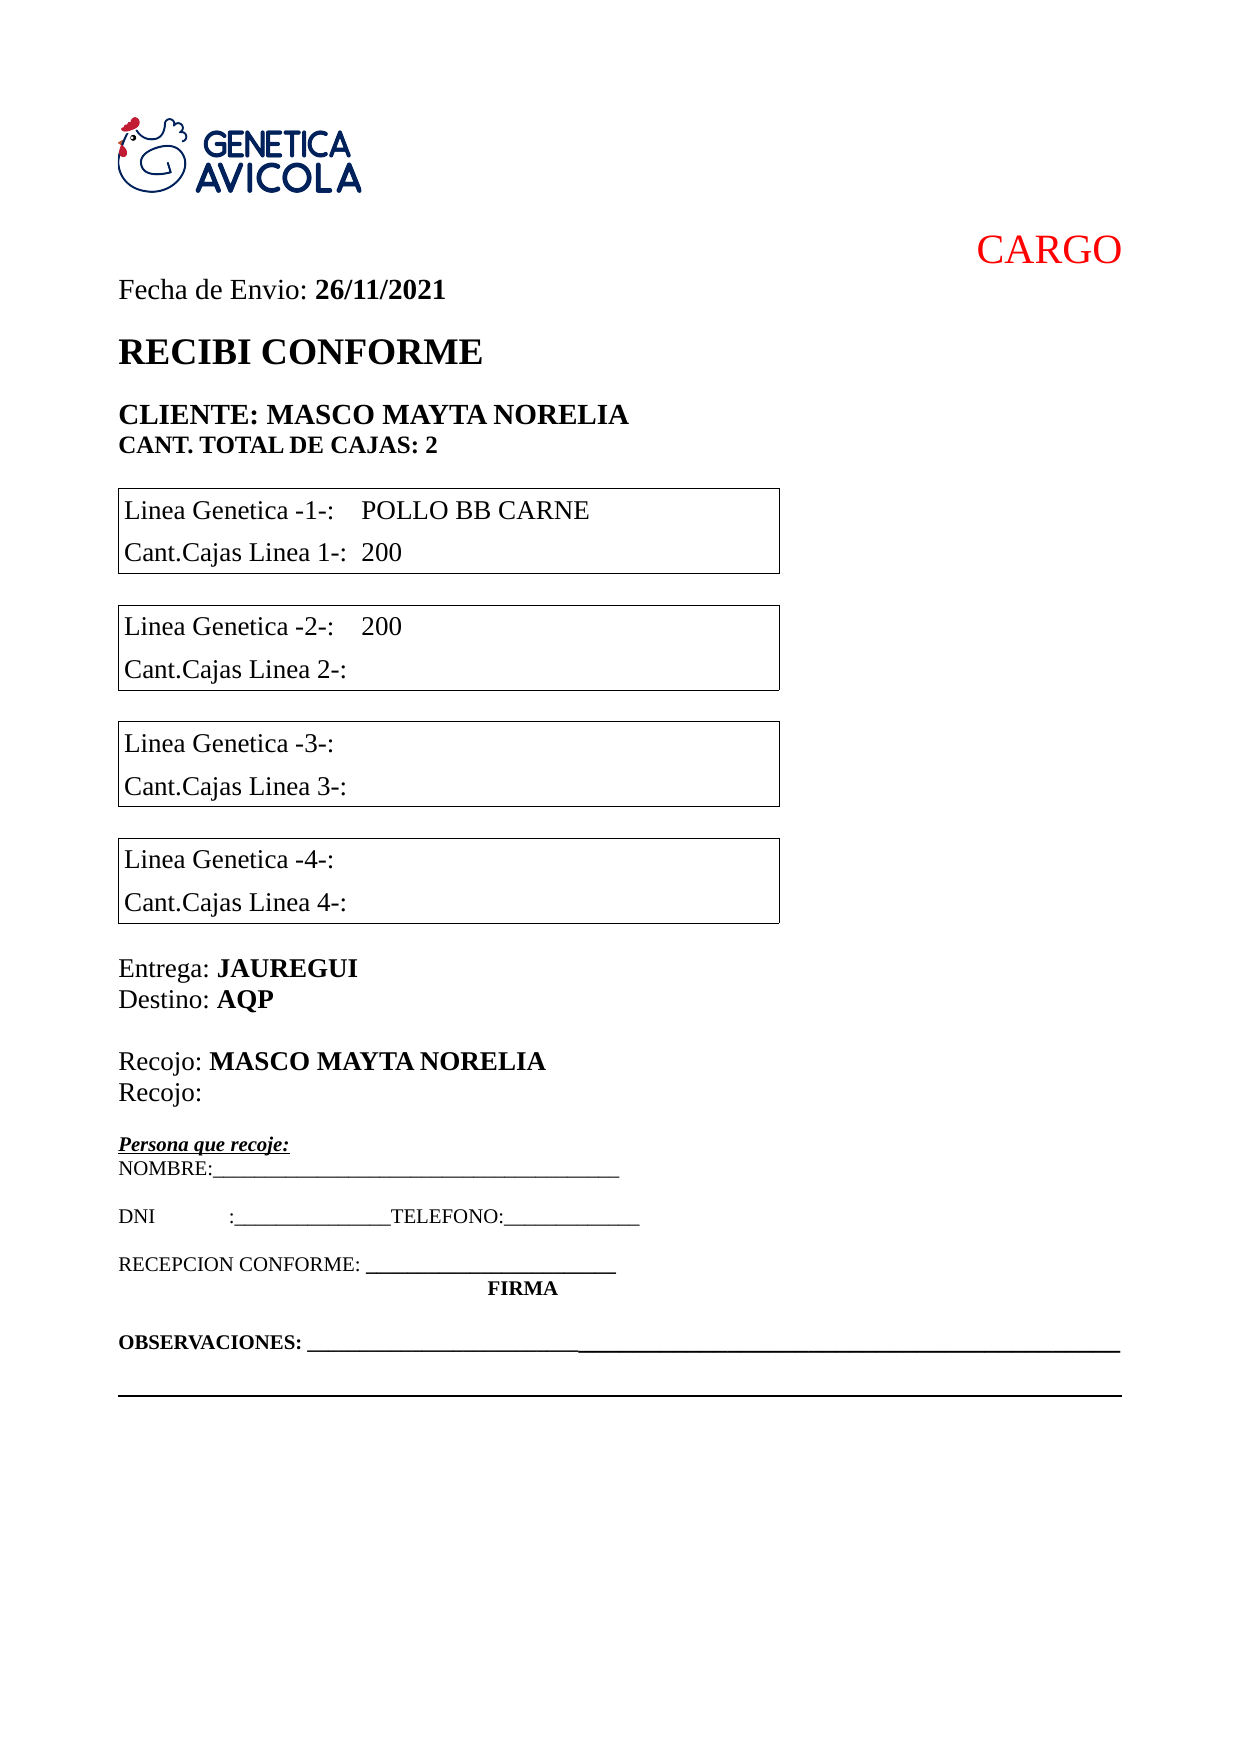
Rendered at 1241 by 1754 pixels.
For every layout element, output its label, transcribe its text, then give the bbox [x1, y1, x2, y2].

table_cell [356, 722, 779, 764]
table_cell [356, 691, 779, 721]
text CARGO [118, 224, 1122, 272]
text DNI :_______________TELEFONO:_____________ [118, 1204, 1122, 1228]
table_header POLLO BB CARNE [356, 489, 779, 531]
text CLIENTE: MASCO MAYTA NORELIA [118, 397, 1122, 431]
table_cell [356, 574, 779, 604]
text Destino: AQP [118, 983, 1122, 1014]
text FIRMA [118, 1276, 1122, 1300]
text CANT. TOTAL DE CAJAS: 2 [118, 431, 1122, 459]
table_cell [356, 647, 779, 690]
table_cell Cant.Cajas Linea 4-: [119, 880, 356, 923]
text OBSERVACIONES: __________________________________________________________________ [118, 1324, 1122, 1355]
table_cell 200 [356, 606, 779, 647]
table_cell Linea Genetica -4-: [119, 839, 356, 880]
table_cell Linea Genetica -2-: [119, 606, 356, 647]
table_cell [118, 691, 356, 721]
table_cell [356, 880, 779, 923]
table_header Linea Genetica -1-: [119, 489, 356, 531]
text Fecha de Envio: 26/11/2021 [118, 272, 1122, 306]
table_cell [356, 807, 779, 838]
table_cell Cant.Cajas Linea 3-: [119, 764, 356, 806]
table_cell [356, 764, 779, 806]
text Persona que recoje: [118, 1132, 1122, 1156]
table_cell 200 [356, 531, 779, 573]
text Recojo: MASCO MAYTA NORELIA [118, 1045, 1122, 1076]
text RECEPCION CONFORME: ________________________ [118, 1252, 1122, 1276]
table_cell [118, 574, 356, 604]
picture [117, 117, 362, 193]
text Entrega: JAUREGUI [118, 952, 1122, 983]
text NOMBRE:_______________________________________ [118, 1156, 1122, 1180]
table_cell [356, 839, 779, 880]
text RECIBI CONFORME [118, 330, 1122, 373]
table_cell [118, 807, 356, 838]
table_cell Cant.Cajas Linea 2-: [119, 647, 356, 690]
table_cell Cant.Cajas Linea 1-: [119, 531, 356, 573]
table_cell Linea Genetica -3-: [119, 722, 356, 764]
text Recojo: [118, 1076, 1122, 1108]
